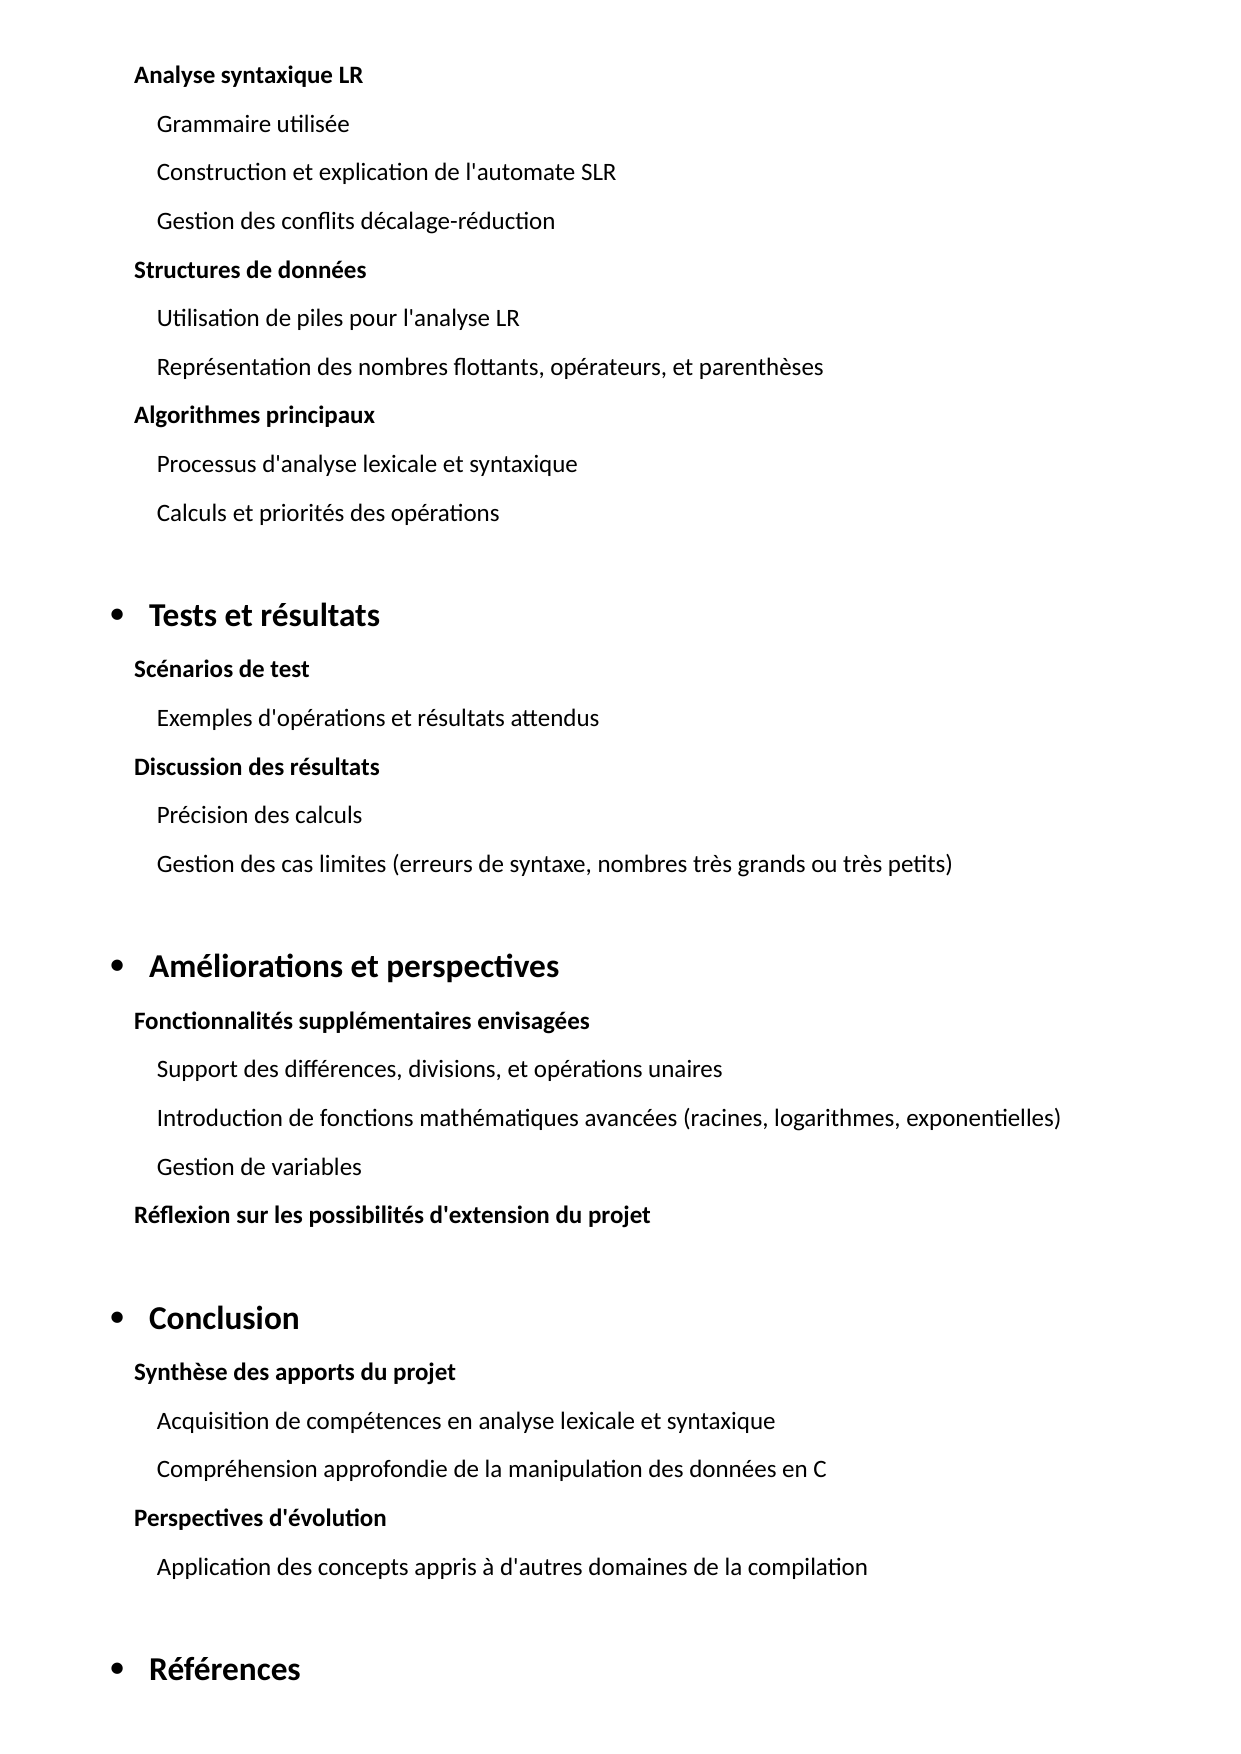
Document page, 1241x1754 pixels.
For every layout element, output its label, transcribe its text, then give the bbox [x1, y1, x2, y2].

list Conclusion [111, 1297, 1167, 1337]
text Synthèse des apports du projet [111, 1356, 1167, 1387]
text Compréhension approfondie de la manipulation des données en C [111, 1453, 1167, 1484]
text Réflexion sur les possibilités d'extension du projet [111, 1199, 1167, 1230]
text Algorithmes principaux [111, 400, 1167, 430]
text Structures de données [111, 254, 1167, 284]
text Perspectives d'évolution [111, 1502, 1167, 1533]
text Fonctionnalités supplémentaires envisagées [111, 1005, 1167, 1035]
text Processus d'analyse lexicale et syntaxique [111, 448, 1167, 479]
text Application des concepts appris à d'autres domaines de la compilation [111, 1551, 1167, 1581]
text Gestion de variables [111, 1151, 1167, 1181]
text Représentation des nombres flottants, opérateurs, et parenthèses [111, 351, 1167, 382]
list Références [111, 1648, 1167, 1689]
list Améliorations et perspectives [111, 946, 1167, 986]
text Discussion des résultats [111, 751, 1167, 781]
text Utilisation de piles pour l'analyse LR [111, 302, 1167, 333]
text Introduction de fonctions mathématiques avancées (racines, logarithmes, exponentielles) [111, 1102, 1167, 1133]
text Construction et explication de l'automate SLR [111, 156, 1167, 187]
list Tests et résultats [111, 594, 1167, 635]
text Précision des calculs [111, 799, 1167, 830]
text Exemples d'opérations et résultats attendus [111, 702, 1167, 733]
text Scénarios de test [111, 654, 1167, 684]
text Acquisition de compétences en analyse lexicale et syntaxique [111, 1405, 1167, 1435]
text Analyse syntaxique LR [111, 59, 1167, 90]
text Support des différences, divisions, et opérations unaires [111, 1053, 1167, 1084]
text Calculs et priorités des opérations [111, 497, 1167, 527]
text Gestion des conflits décalage-réduction [111, 205, 1167, 236]
text Grammaire utilisée [111, 108, 1167, 138]
text Gestion des cas limites (erreurs de syntaxe, nombres très grands ou très petits) [111, 848, 1167, 879]
